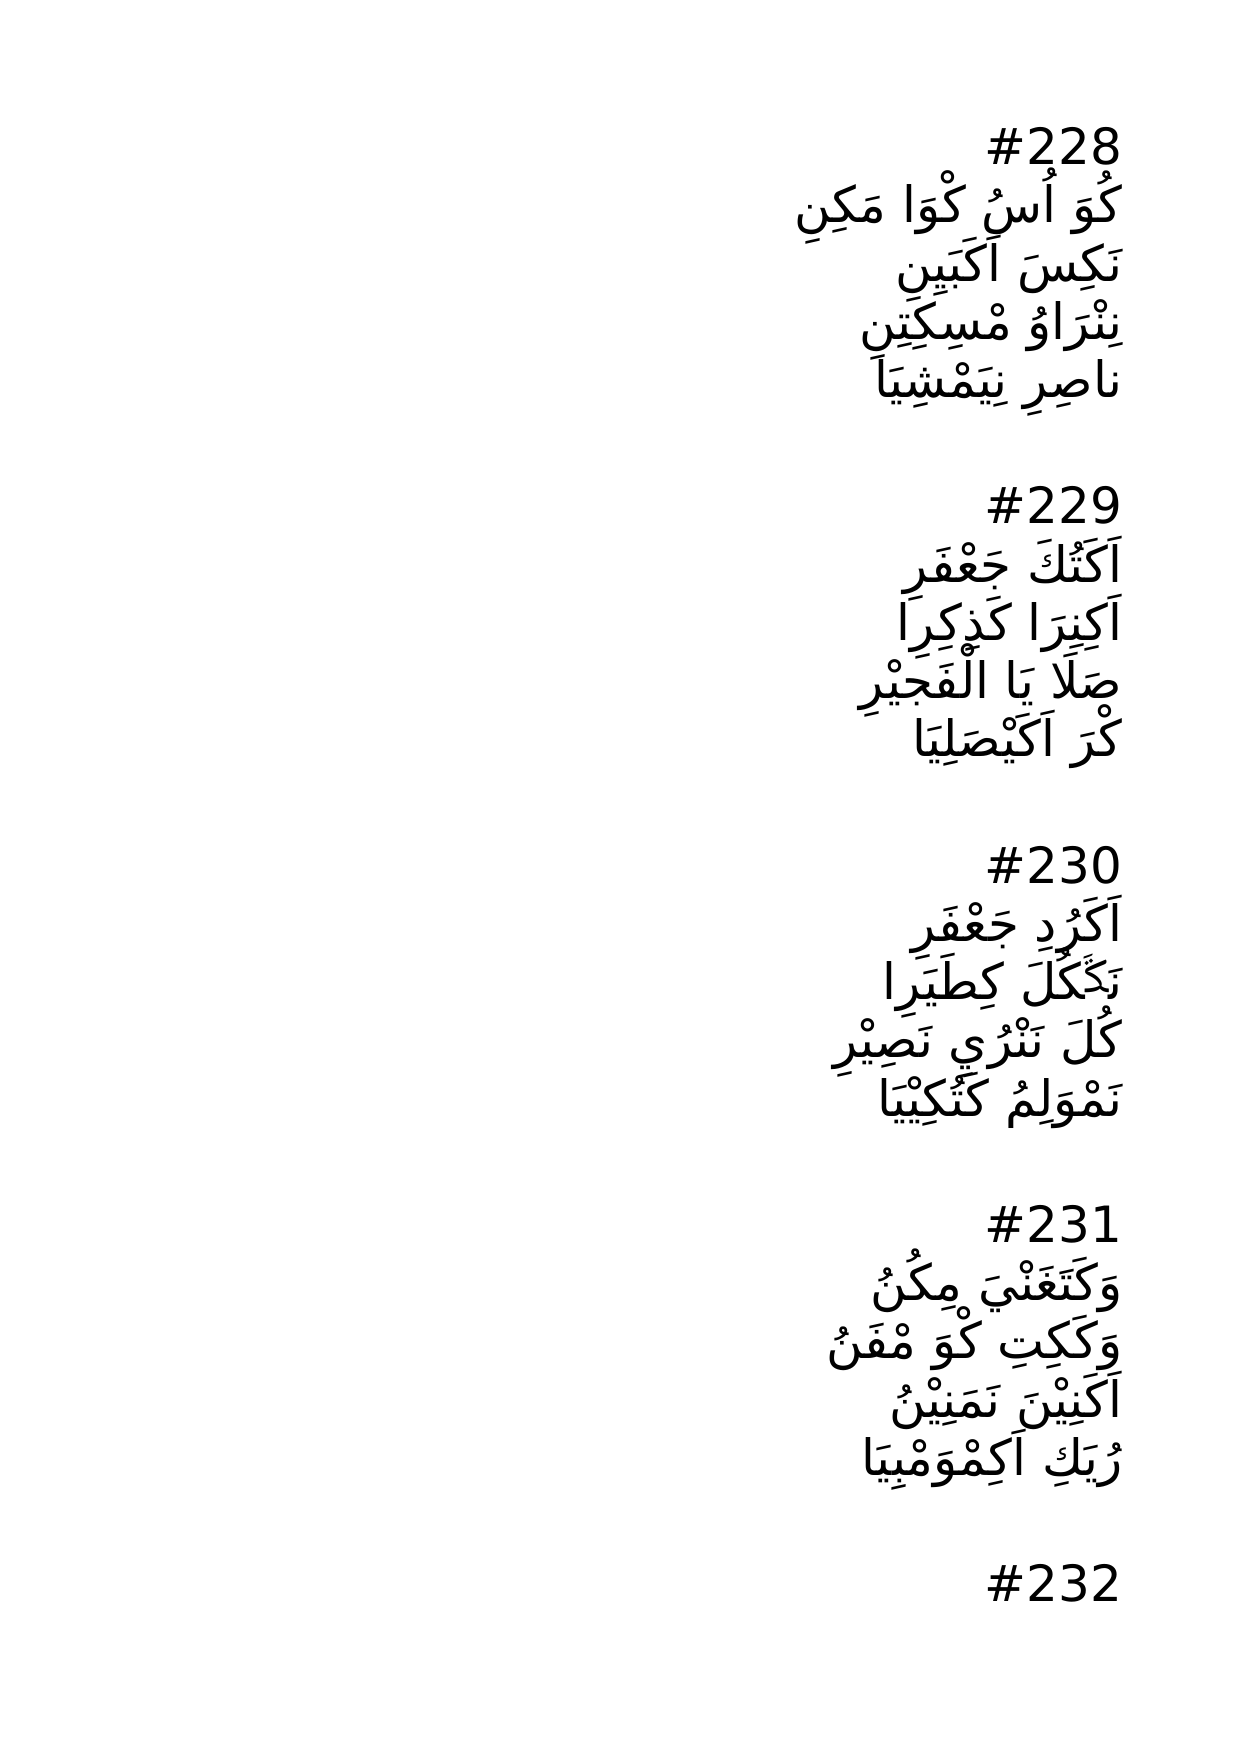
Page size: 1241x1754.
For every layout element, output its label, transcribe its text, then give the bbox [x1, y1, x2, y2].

text اَكِنِرَا كَذِكِرِا [118, 594, 1122, 652]
text #230 [118, 837, 1122, 895]
text اَكَرُدِ جَعْفَرِ [118, 895, 1122, 953]
text كُوَ اُسُ كْوَا مَكِنِ [118, 176, 1122, 234]
text #232 [118, 1555, 1122, 1613]
text #231 [118, 1196, 1122, 1254]
text #228 [118, 118, 1122, 176]
text رُيَكِ اَكِمْوَمْبِيَا [118, 1429, 1122, 1487]
text وَكَتَغَنْيَ مِكُنُ [118, 1254, 1122, 1312]
text كْرَ اَكَيْصَلِيَا [118, 710, 1122, 768]
text نَػَكُلَ كِطَيَرِا [118, 953, 1122, 1011]
text نِنْرَاوُ مْسِكِتِنِ [118, 293, 1122, 351]
text وَكَكِتِ كْوَ مْفَنُ [118, 1312, 1122, 1371]
text نَمْوَلِمُ كَتُكِيْيَا [118, 1069, 1122, 1128]
text ناصِرِ نِيَمْشِيَا [118, 351, 1122, 409]
text كُلَ نَنْرُيِ نَصِيْرِ [118, 1011, 1122, 1069]
text اَكَنِيْنَ نَمَنِيْنُ [118, 1371, 1122, 1429]
text اَكَتُكَ جَعْفَرِ [118, 536, 1122, 594]
text نَكِسَ اَكَبَيِنِ [118, 234, 1122, 293]
text صَلَا يَا الْفَجيْرِ [118, 652, 1122, 710]
text #229 [118, 477, 1122, 536]
